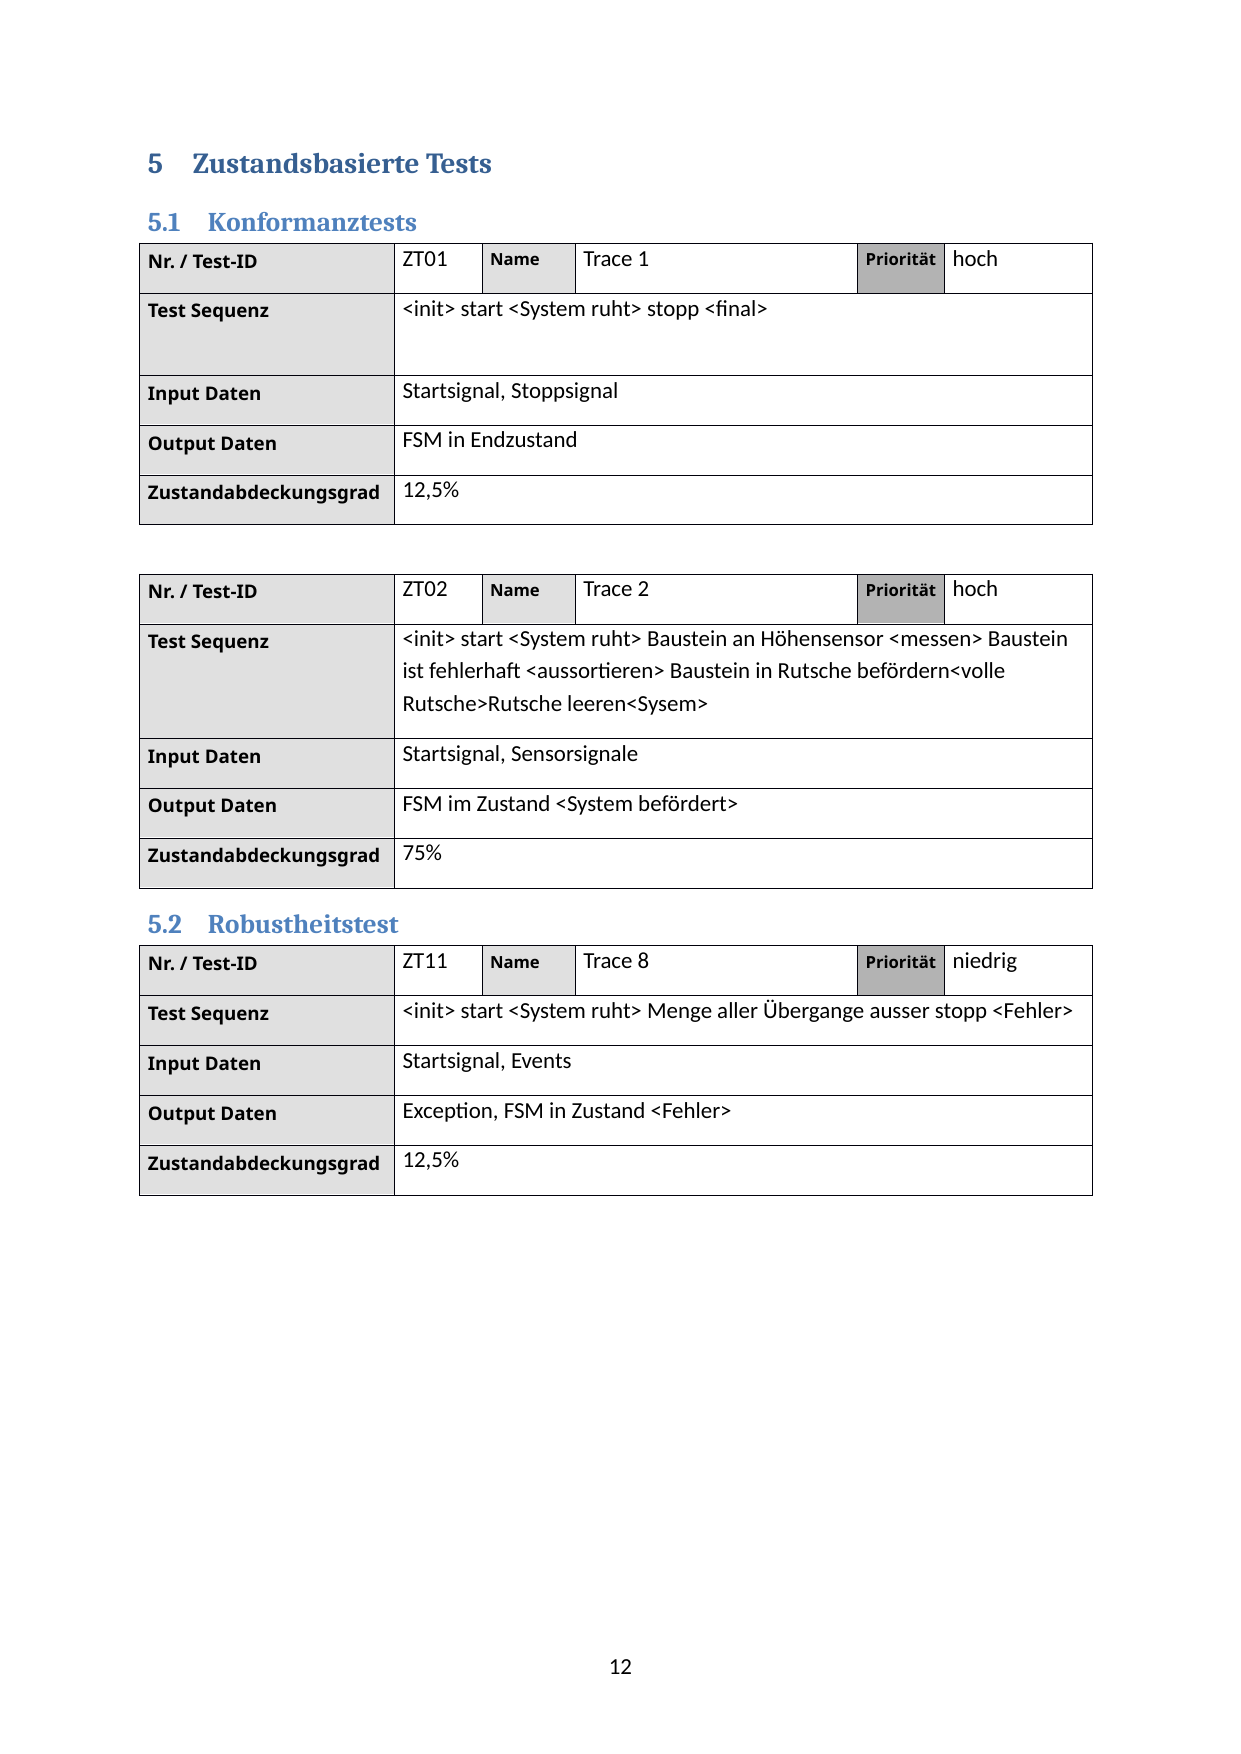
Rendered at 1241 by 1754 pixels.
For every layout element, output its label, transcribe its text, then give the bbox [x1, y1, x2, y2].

table_header Nr. / Test-ID [140, 575, 394, 623]
subtitle Konformanztests [148, 207, 1093, 238]
table_cell Input Daten [140, 376, 394, 424]
table_header Trace 1 [576, 244, 857, 293]
table_cell <init> start <System ruht> Menge aller Übergange ausser stopp <Fehler> [395, 996, 1092, 1045]
table_cell Input Daten [140, 739, 394, 788]
table_cell Exception, FSM in Zustand <Fehler> [395, 1096, 1092, 1144]
table_header Nr. / Test-ID [140, 946, 394, 995]
table_header Priorität [858, 946, 944, 995]
table_cell Output Daten [140, 426, 394, 474]
subtitle Robustheitstest [148, 909, 1093, 940]
table_cell Zustandabdeckungsgrad [140, 839, 394, 887]
table_cell Startsignal, Stoppsignal [395, 376, 1092, 424]
table_cell Test Sequenz [140, 625, 394, 738]
table_header Priorität [858, 244, 944, 293]
table_cell Input Daten [140, 1046, 394, 1095]
table_header ZT02 [395, 575, 482, 623]
table_cell Zustandabdeckungsgrad [140, 476, 394, 524]
table_cell Output Daten [140, 789, 394, 837]
table_header Priorität [858, 575, 944, 623]
table_header Nr. / Test-ID [140, 244, 394, 293]
table_cell Startsignal, Events [395, 1046, 1092, 1095]
table_header Name [483, 575, 575, 623]
subtitle Zustandsbasierte Tests [148, 148, 1093, 181]
table_cell Test Sequenz [140, 996, 394, 1045]
table_header hoch [945, 575, 1092, 623]
table_header ZT11 [395, 946, 482, 995]
table_cell <init> start <System ruht> stopp <final> [395, 294, 1092, 375]
table_cell 75% [395, 839, 1092, 887]
table_header Trace 2 [576, 575, 857, 623]
table_cell FSM in Endzustand [395, 426, 1092, 474]
table_header Name [483, 244, 575, 293]
table_cell Test Sequenz [140, 294, 394, 375]
table_header ZT01 [395, 244, 482, 293]
table_header hoch [945, 244, 1092, 293]
table_header Name [483, 946, 575, 995]
table_header Trace 8 [576, 946, 857, 995]
table_cell FSM im Zustand <System befördert> [395, 789, 1092, 837]
table_cell 12,5% [395, 1146, 1092, 1194]
table_cell Output Daten [140, 1096, 394, 1144]
table_cell Zustandabdeckungsgrad [140, 1146, 394, 1194]
table_cell Startsignal, Sensorsignale [395, 739, 1092, 788]
table_header niedrig [945, 946, 1092, 995]
table_cell <init> start <System ruht> Baustein an Höhensensor <messen> Baustein ist fehlerhaft <aussortieren> Baustein in Rutsche befördern<volle Rutsche>Rutsche leeren<Sysem> [395, 625, 1092, 738]
table_cell 12,5% [395, 476, 1092, 524]
